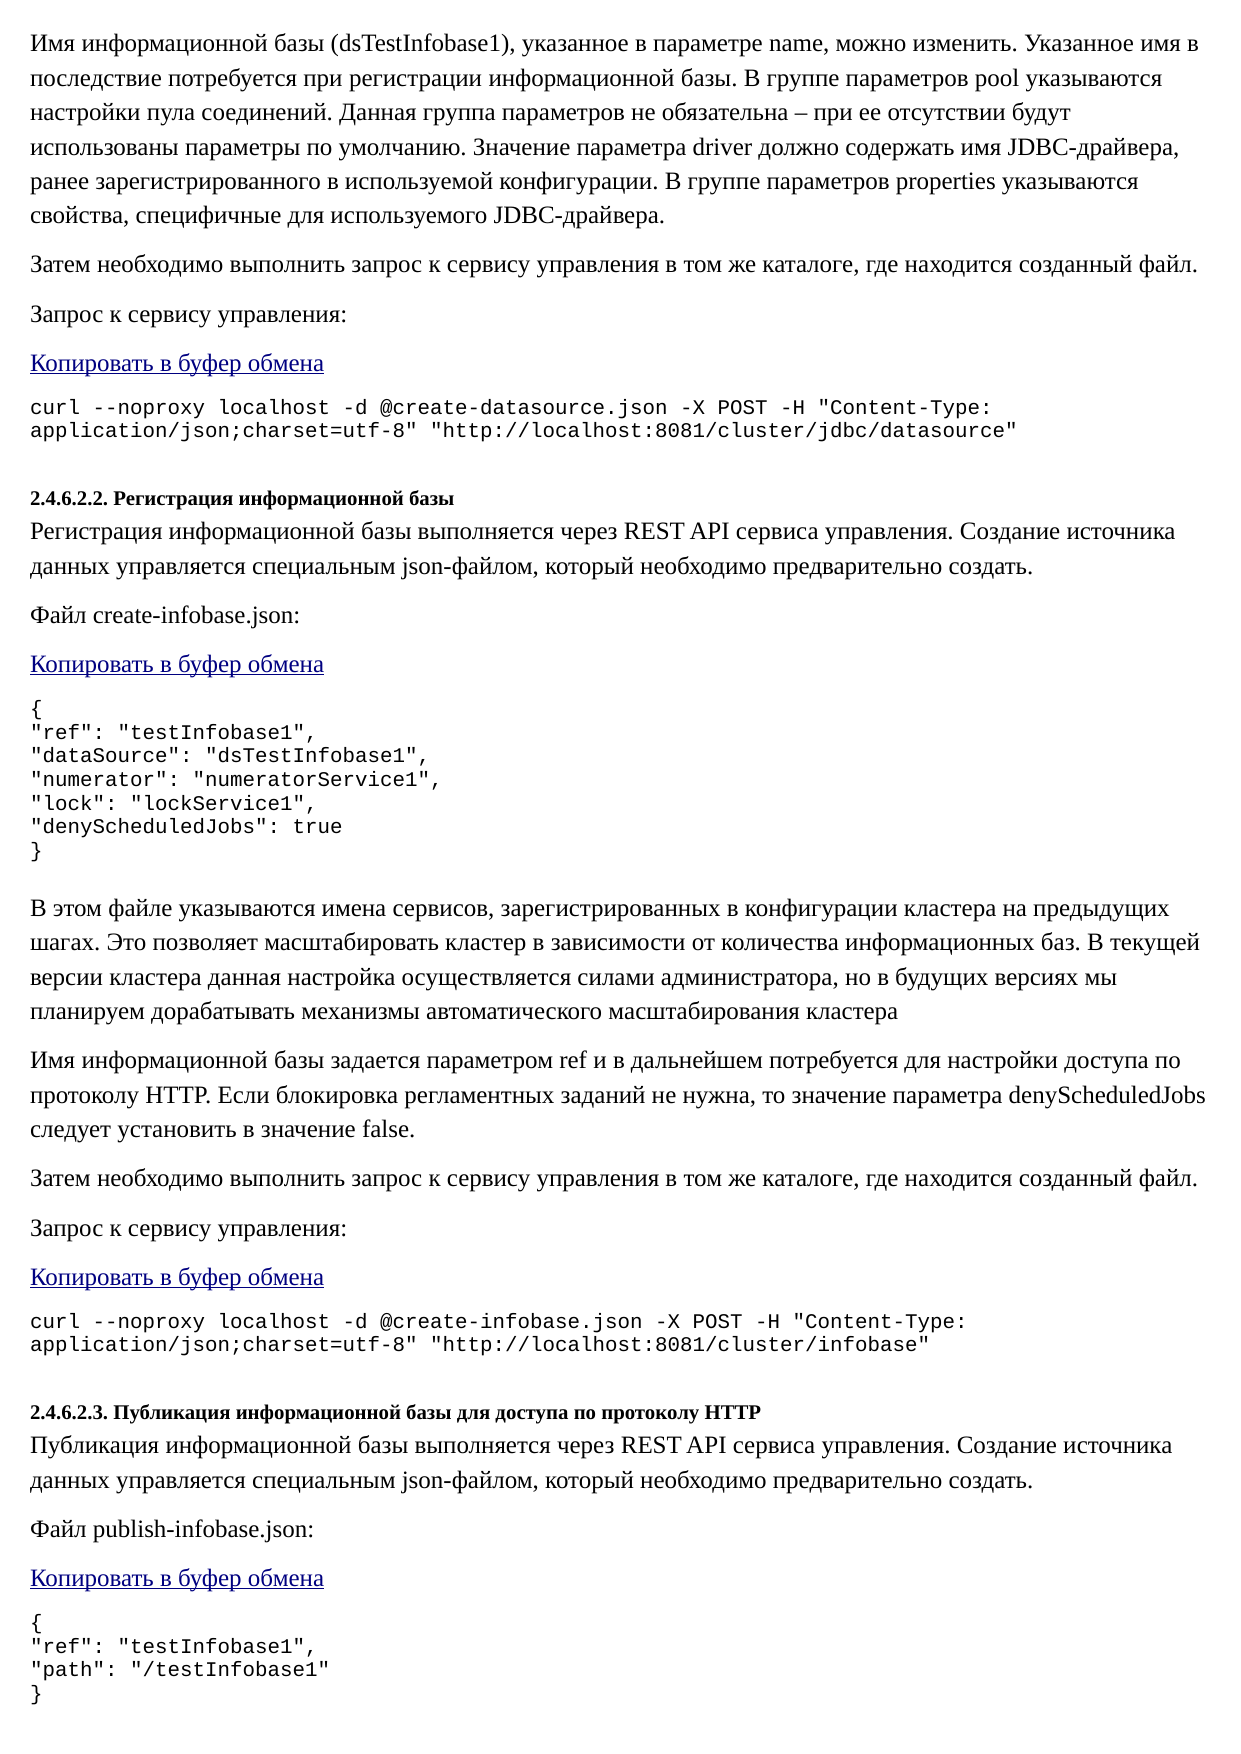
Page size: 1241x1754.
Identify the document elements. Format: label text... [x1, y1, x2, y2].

text Имя информационной базы (dsTestInfobase1), указанное в параметре name, можно изменить. Указанное имя в последствие потребуется при регистрации информационной базы. В группе параметров pool указываются настройки пула соединений. Данная группа параметров не обязательна – при ее отсутствии будут использованы параметры по умолчанию. Значение параметра driver должно содержать имя JDBC-драйвера, ранее зарегистрированного в используемой конфигурации. В группе параметров properties указываются свойства, специфичные для используемого JDBC-драйвера. [30, 28, 1211, 229]
text Имя информационной базы задается параметром ref и в дальнейшем потребуется для настройки доступа по протоколу HTTP. Если блокировка регламентных заданий не нужна, то значение параметра denyScheduledJobs следует установить в значение false. [30, 1046, 1211, 1143]
text curl --noproxy localhost -d @create-datasource.json -X POST -H "Content-Type: application/json;charset=utf-8" "http://localhost:8081/cluster/jdbc/datasource" [30, 397, 1211, 444]
text Затем необходимо выполнить запрос к сервису управления в том же каталоге, где находится созданный файл. [30, 1163, 1211, 1192]
text "ref": "testInfobase1", [30, 1636, 1211, 1659]
text "lock": "lockService1", [30, 793, 1211, 816]
text curl --noproxy localhost -d @create-infobase.json -X POST -H "Content-Type: application/json;charset=utf-8" "http://localhost:8081/cluster/infobase" [30, 1311, 1211, 1358]
text } [30, 1683, 1211, 1707]
text "dataSource": "dsTestInfobase1", [30, 745, 1211, 769]
text Копировать в буфер обмена [30, 1262, 1211, 1290]
text Затем необходимо выполнить запрос к сервису управления в том же каталоге, где находится созданный файл. [30, 249, 1211, 278]
text Запрос к сервису управления: [30, 299, 1211, 327]
text Копировать в буфер обмена [30, 348, 1211, 376]
text Регистрация информационной базы выполняется через REST API сервиса управления. Создание источника данных управляется специальным json-файлом, который необходимо предварительно создать. [30, 516, 1211, 579]
text "ref": "testInfobase1", [30, 722, 1211, 745]
text Копировать в буфер обмена [30, 1563, 1211, 1592]
text } [30, 840, 1211, 863]
text { [30, 1612, 1211, 1636]
text "path": "/testInfobase1" [30, 1659, 1211, 1683]
text Запрос к сервису управления: [30, 1213, 1211, 1241]
text { [30, 698, 1211, 722]
text "numerator": "numeratorService1", [30, 769, 1211, 793]
text "denyScheduledJobs": true [30, 816, 1211, 840]
subtitle 2.4.6.2.3. Публикация информационной базы для доступа по протоколу HTTP [30, 1400, 1211, 1424]
text Файл create-infobase.json: [30, 600, 1211, 629]
text Публикация информационной базы выполняется через REST API сервиса управления. Создание источника данных управляется специальным json-файлом, который необходимо предварительно создать. [30, 1430, 1211, 1493]
subtitle 2.4.6.2.2. Регистрация информационной базы [30, 486, 1211, 510]
text Копировать в буфер обмена [30, 649, 1211, 678]
text В этом файле указываются имена сервисов, зарегистрированных в конфигурации кластера на предыдущих шагах. Это позволяет масштабировать кластер в зависимости от количества информационных баз. В текущей версии кластера данная настройка осуществляется силами администратора, но в будущих версиях мы планируем дорабатывать механизмы автоматического масштабирования кластера [30, 893, 1211, 1025]
text Файл publish-infobase.json: [30, 1514, 1211, 1543]
